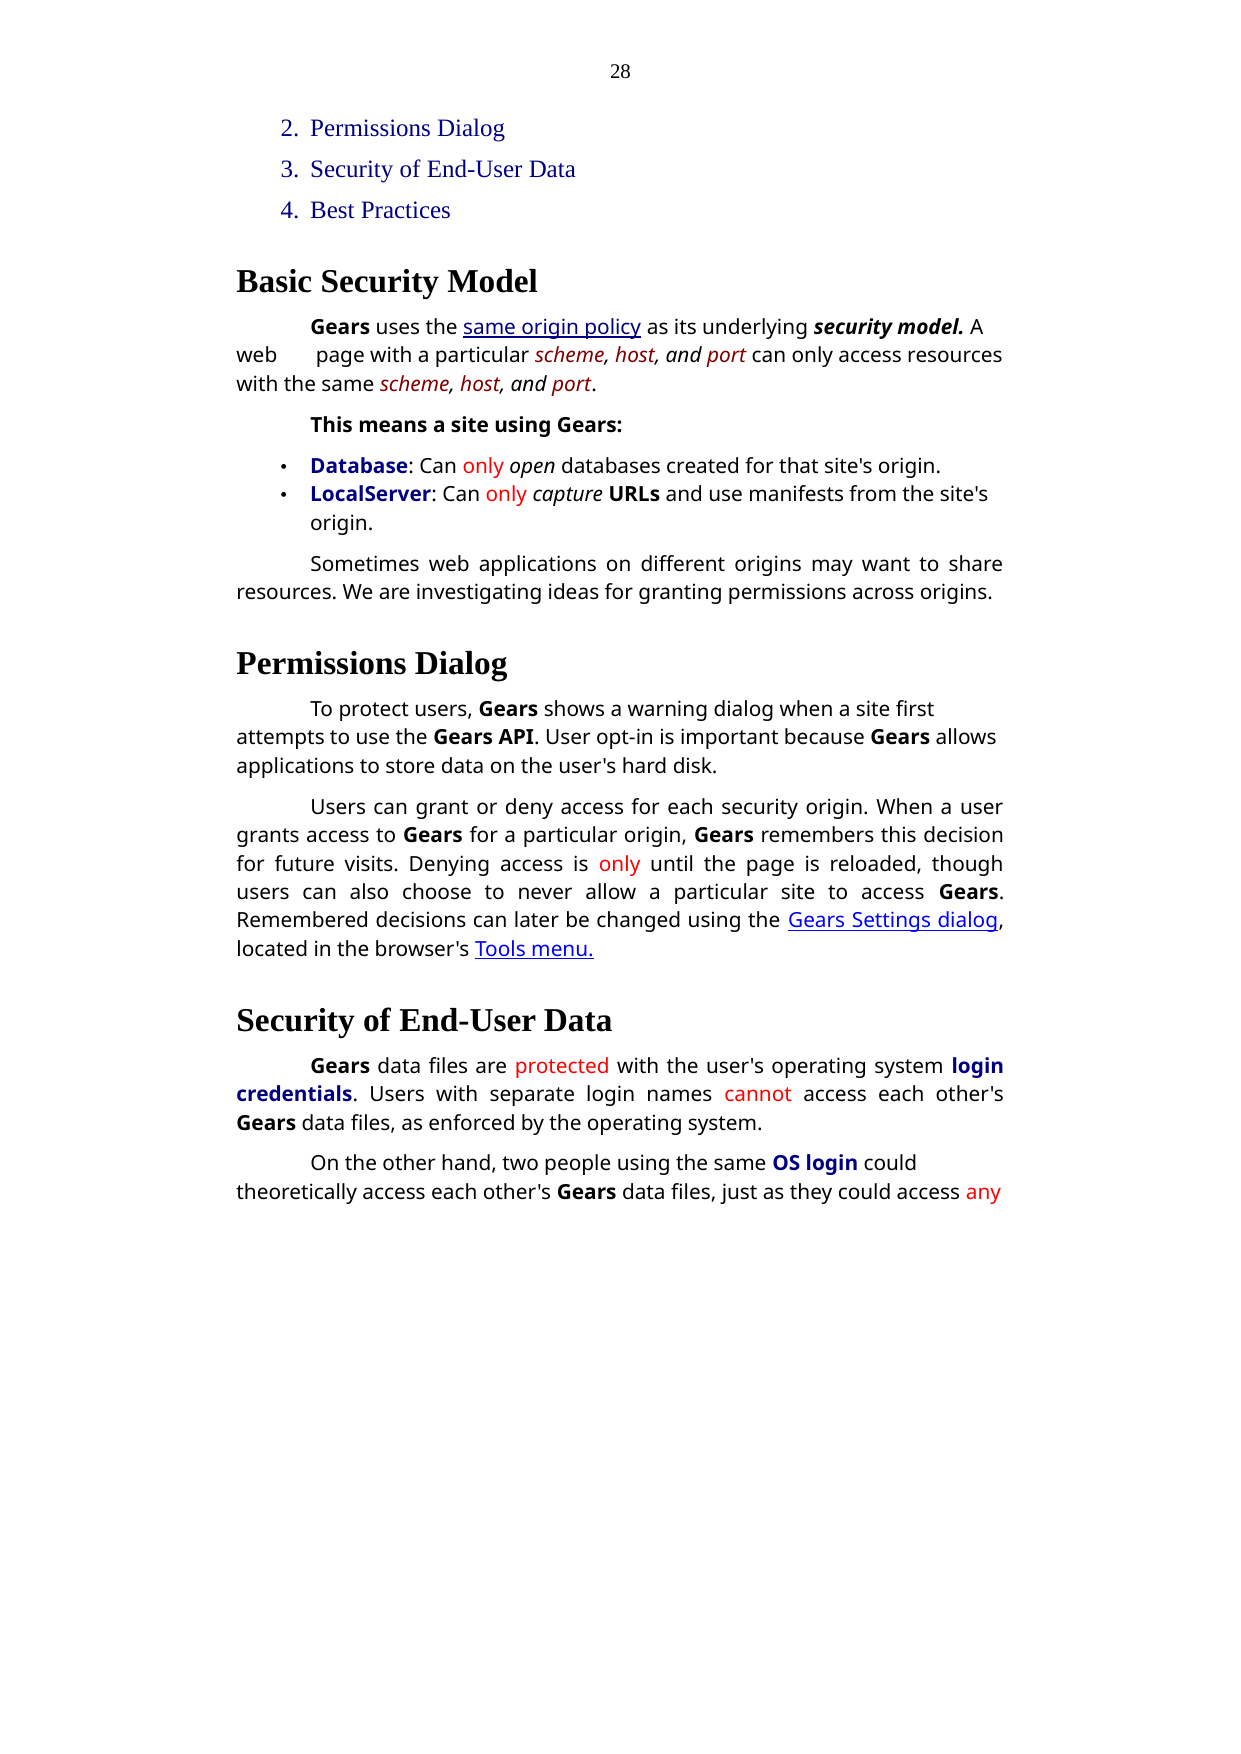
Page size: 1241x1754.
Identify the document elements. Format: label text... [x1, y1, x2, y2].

text Users can grant or deny access for each security origin. When a user grants access to Gears for a particular origin, Gears remembers this decision for future visits. Denying access is only until the page is reloaded, though users can also choose to never allow a particular site to access Gears. Remembered decisions can later be changed using the Gears Settings dialog, located in the browser's Tools menu. [236, 792, 1004, 962]
list Permissions Dialog [280, 113, 1004, 141]
text Gears data files are protected with the user's operating system login credentials. Users with separate login names cannot access each other's Gears data files, as enforced by the operating system. [236, 1051, 1004, 1136]
text This means a site using Gears: [236, 410, 1004, 438]
list Database: Can only open databases created for that site's origin. [280, 451, 1004, 479]
subtitle Basic Security Model [236, 261, 1004, 300]
subtitle Permissions Dialog [236, 643, 1004, 681]
list LocalServer: Can only capture URLs and use manifests from the site's origin. [280, 479, 1004, 536]
text To protect users, Gears shows a warning dialog when a site first attempts to use the Gears API. User opt-in is important because Gears allows applications to store data on the user's hard disk. [236, 694, 1004, 779]
list Best Practices [280, 195, 1004, 224]
subtitle Security of End-User Data [236, 1000, 1004, 1038]
text Sometimes web applications on different origins may want to share resources. We are investigating ideas for granting permissions across origins. [236, 549, 1004, 606]
text Gears uses the same origin policy as its underlying security model. A web page with a particular scheme, host, and port can only access resources with the same scheme, host, and port. [236, 312, 1004, 397]
text On the other hand, two people using the same OS login could theoretically access each other's Gears data files, just as they could access any [236, 1148, 1004, 1205]
list Security of End-User Data [280, 154, 1004, 183]
